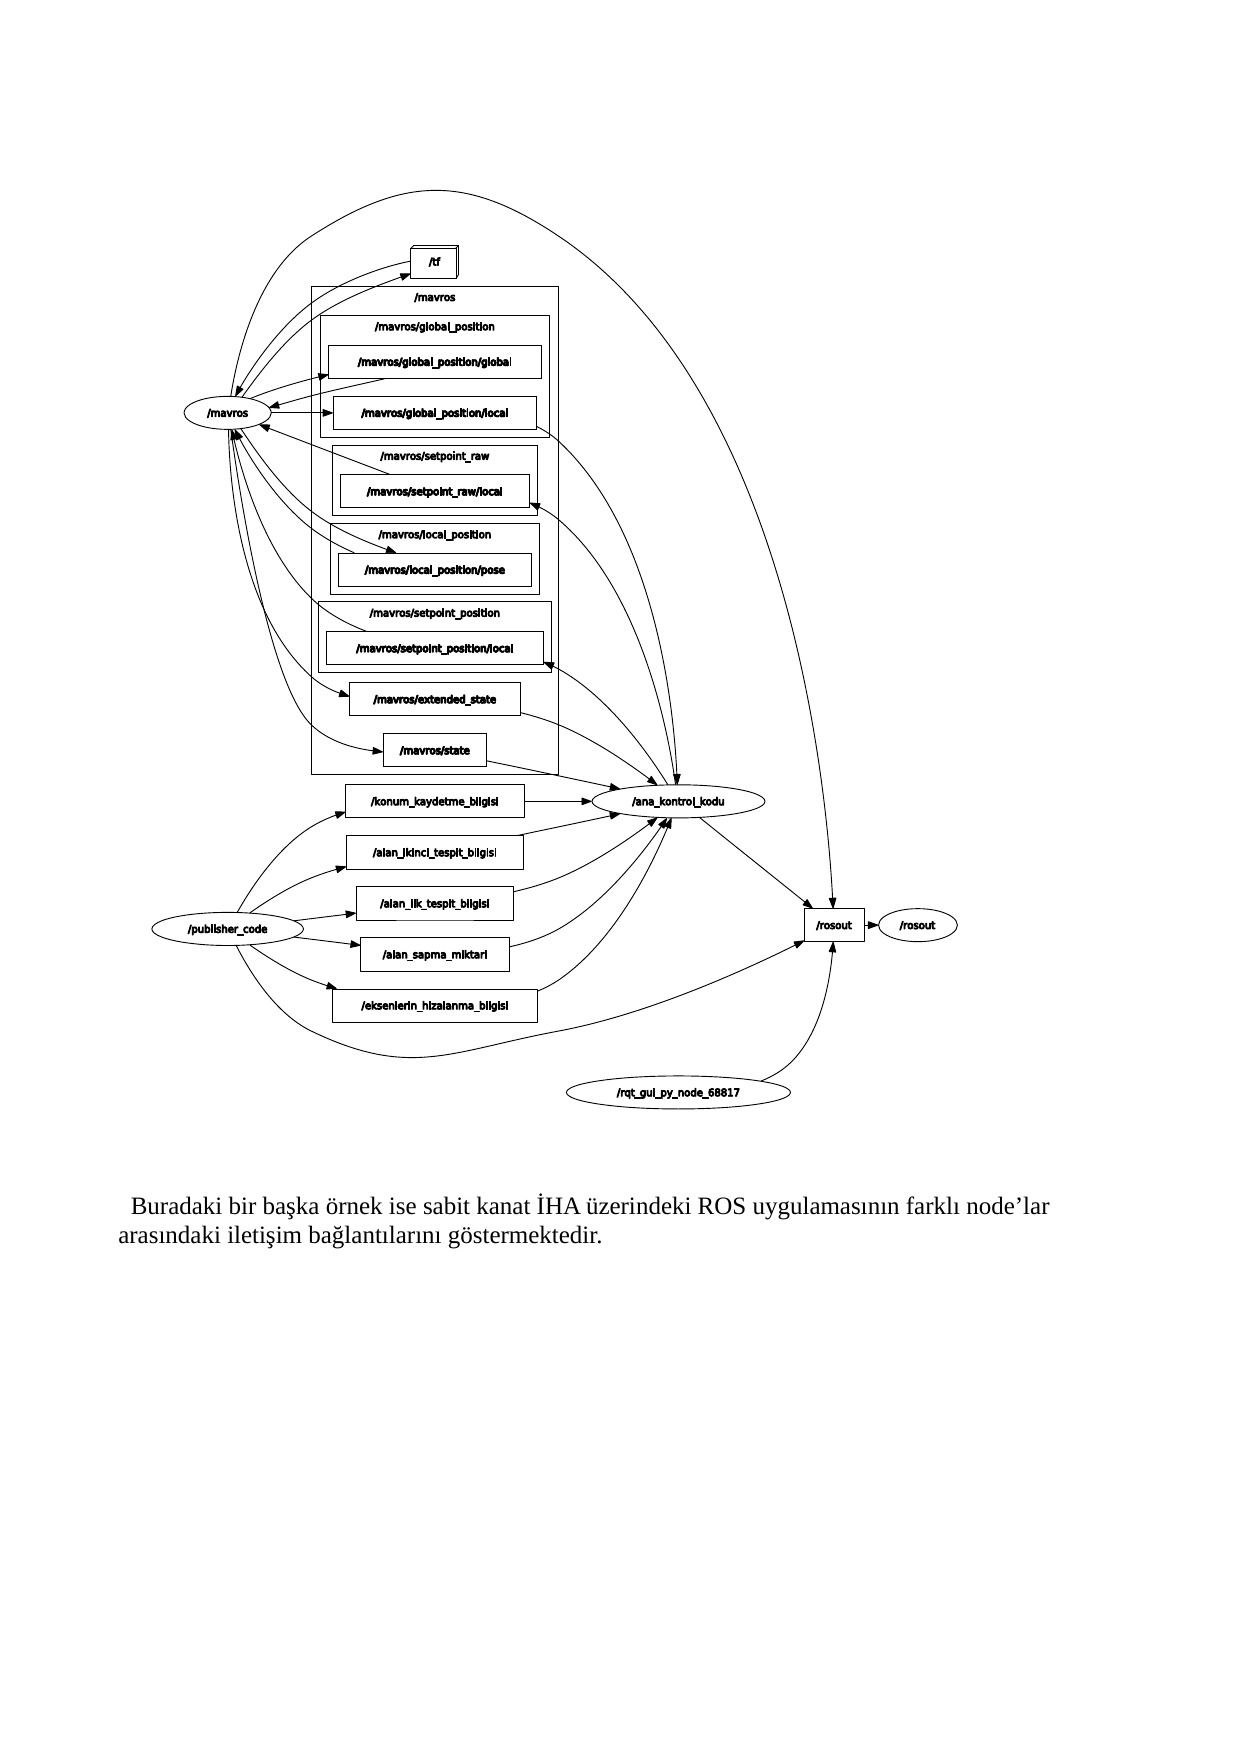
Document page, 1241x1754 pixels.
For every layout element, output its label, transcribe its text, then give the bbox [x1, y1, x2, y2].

text Buradaki bir başka örnek ise sabit kanat İHA üzerindeki ROS uygulamasının farklı node’lar arasındaki iletişim bağlantılarını göstermektedir. [118, 1191, 1122, 1249]
